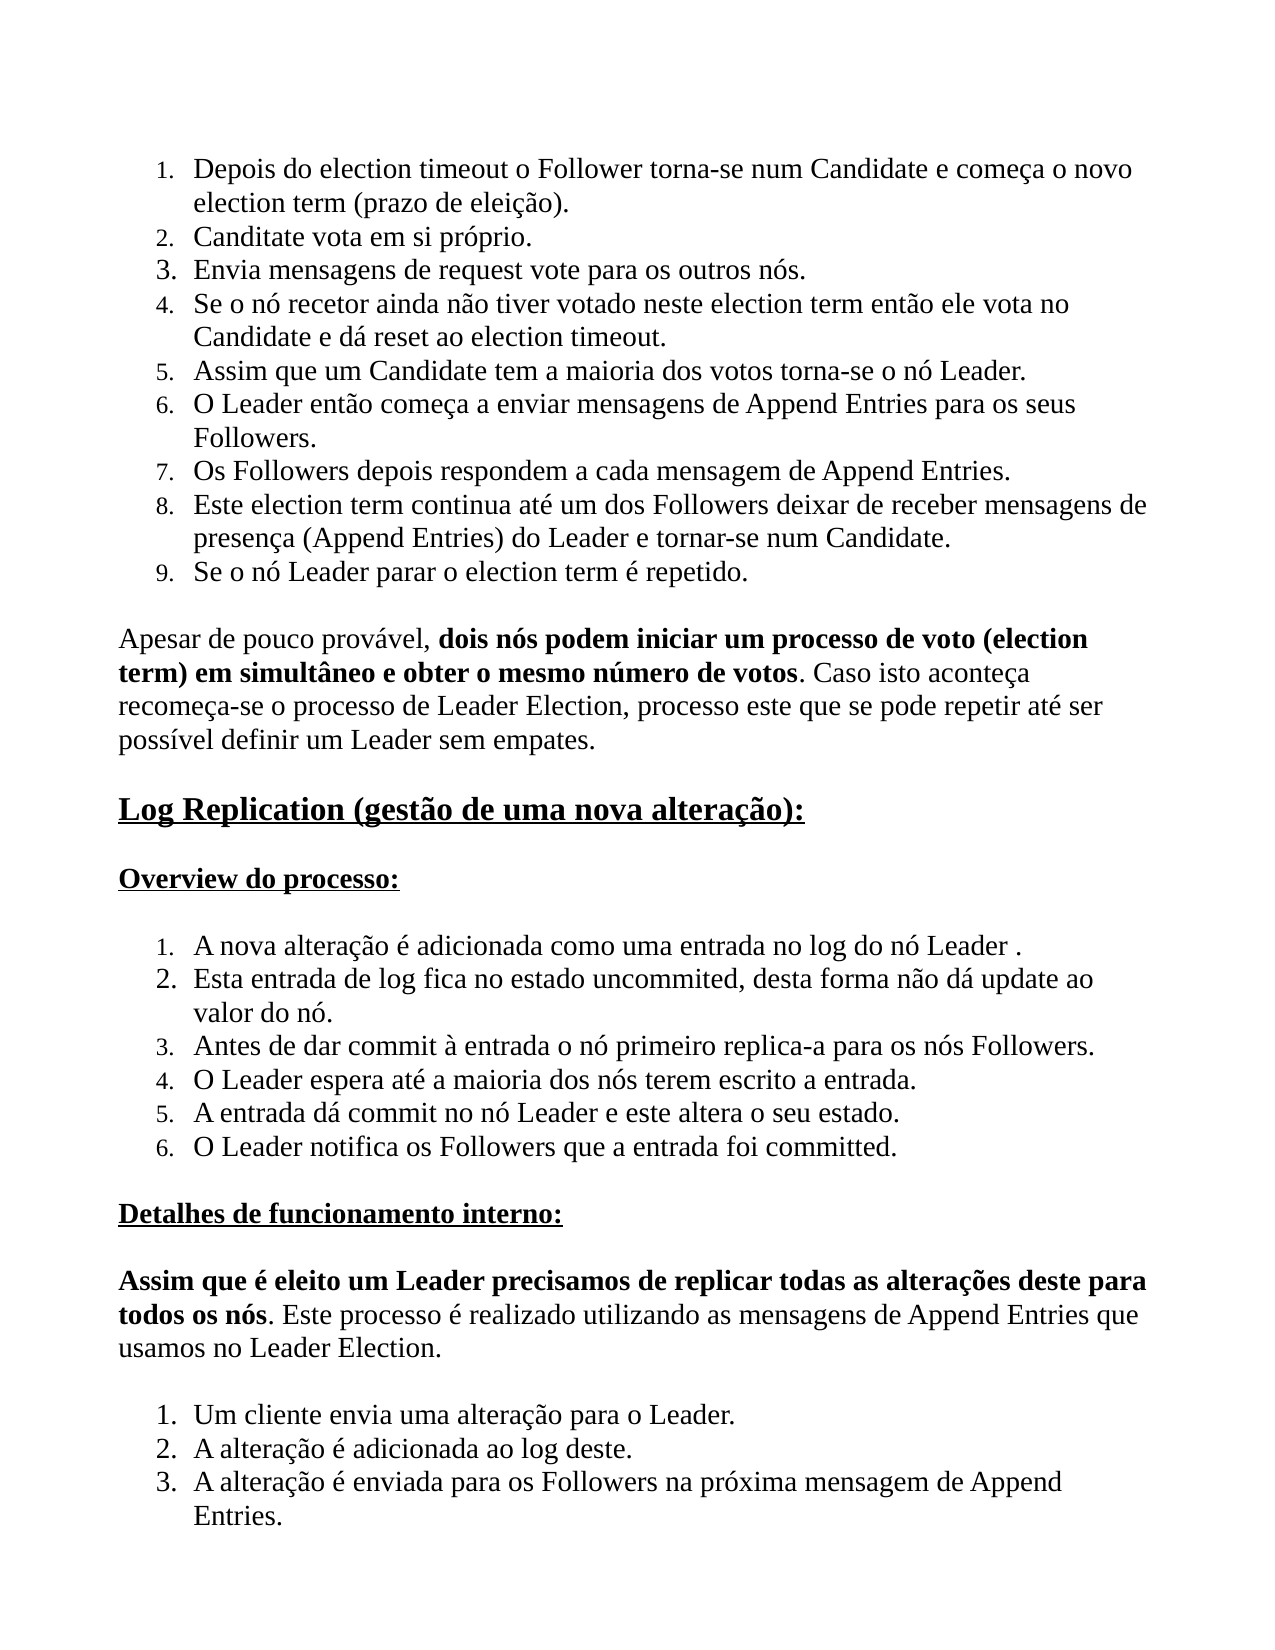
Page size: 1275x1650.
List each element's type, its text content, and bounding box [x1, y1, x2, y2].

list Se o nó recetor ainda não tiver votado neste election term então ele vota no Candidate e dá reset ao election timeout. [156, 286, 1157, 353]
list O Leader então começa a enviar mensagens de Append Entries para os seus Followers. [156, 386, 1157, 453]
list A nova alteração é adicionada como uma entrada no log do nó Leader . [156, 928, 1157, 961]
list A entrada dá commit no nó Leader e este altera o seu estado. [156, 1096, 1157, 1129]
list Um cliente envia uma alteração para o Leader. [156, 1397, 1157, 1431]
text Overview do processo: [118, 861, 1157, 894]
list Canditate vota em si próprio. [156, 219, 1157, 252]
list Assim que um Candidate tem a maioria dos votos torna-se o nó Leader. [156, 353, 1157, 386]
list Esta entrada de log fica no estado uncommited, desta forma não dá update ao valor do nó. [156, 961, 1157, 1028]
list O Leader notifica os Followers que a entrada foi committed. [156, 1129, 1157, 1163]
text Apesar de pouco provável, dois nós podem iniciar um processo de voto (election term) em simultâneo e obter o mesmo número de votos. Caso isto aconteça recomeça-se o processo de Leader Election, processo este que se pode repetir até ser possível definir um Leader sem empates. [118, 621, 1157, 755]
list Este election term continua até um dos Followers deixar de receber mensagens de presença (Append Entries) do Leader e tornar-se num Candidate. [156, 487, 1157, 554]
text Detalhes de funcionamento interno: [118, 1196, 1157, 1230]
list A alteração é enviada para os Followers na próxima mensagem de Append Entries. [156, 1464, 1157, 1532]
list Antes de dar commit à entrada o nó primeiro replica-a para os nós Followers. [156, 1028, 1157, 1062]
list O Leader espera até a maioria dos nós terem escrito a entrada. [156, 1062, 1157, 1096]
list Depois do election timeout o Follower torna-se num Candidate e começa o novo election term (prazo de eleição). [156, 152, 1157, 219]
list Envia mensagens de request vote para os outros nós. [156, 252, 1157, 286]
list A alteração é adicionada ao log deste. [156, 1431, 1157, 1464]
text Log Replication (gestão de uma nova alteração): [118, 789, 1157, 827]
list Os Followers depois respondem a cada mensagem de Append Entries. [156, 453, 1157, 487]
text Assim que é eleito um Leader precisamos de replicar todas as alterações deste para todos os nós. Este processo é realizado utilizando as mensagens de Append Entries que usamos no Leader Election. [118, 1263, 1157, 1364]
list Se o nó Leader parar o election term é repetido. [156, 554, 1157, 588]
